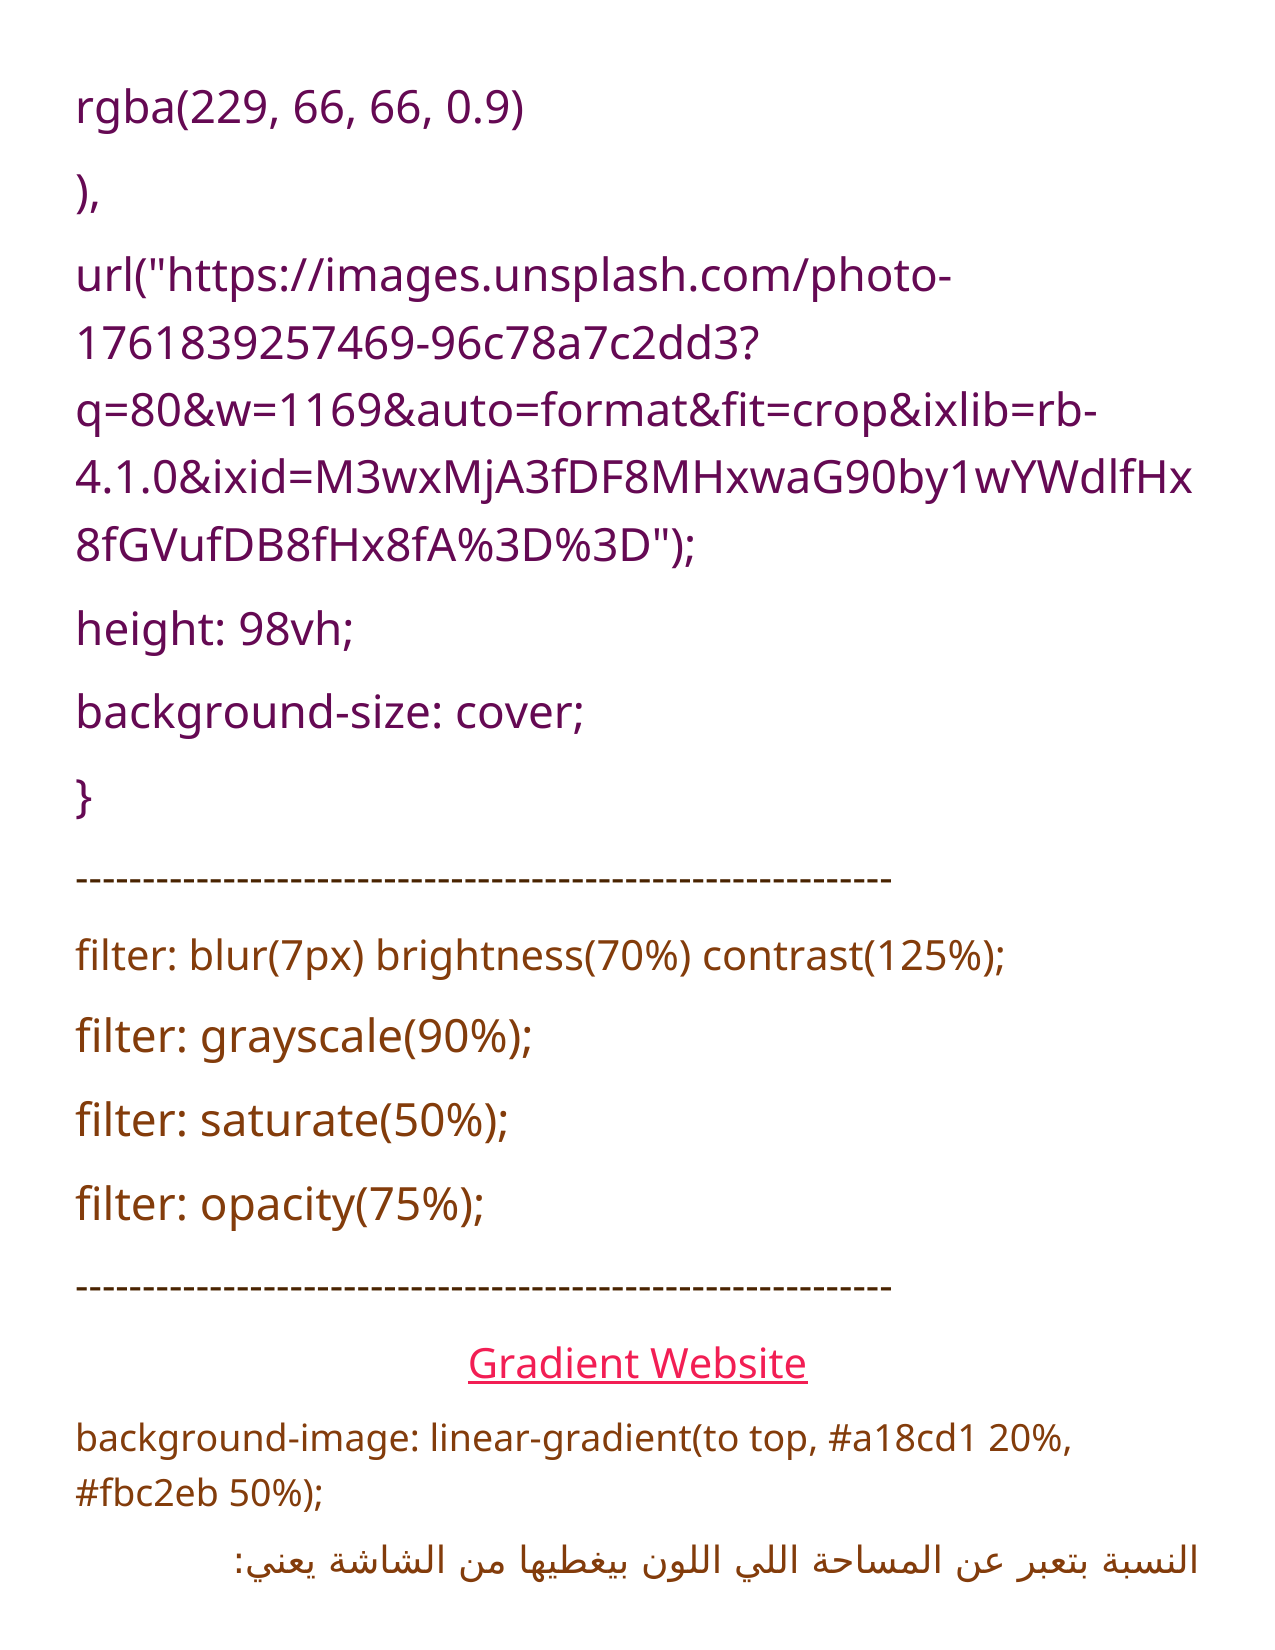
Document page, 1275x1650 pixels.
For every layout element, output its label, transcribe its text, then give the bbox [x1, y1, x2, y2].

text النسبة بتعبر عن المساحة اللي اللون بيغطيها من الشاشة يعني: [75, 1538, 1200, 1582]
text background-size: cover; [75, 680, 1200, 742]
text filter: blur(7px) brightness(70%) contrast(125%); [75, 926, 1200, 983]
text height: 98vh; [75, 596, 1200, 658]
text ------------------------------------------------------------- [75, 1256, 1200, 1312]
text ------------------------------------------------------------- [75, 848, 1200, 905]
text background-image: linear-gradient(to top, #a18cd1 20%, #fbc2eb 50%); [75, 1411, 1200, 1518]
text rgba(229, 66, 66, 0.9) [75, 75, 1200, 137]
text ), [75, 159, 1200, 221]
text Gradient Website [75, 1333, 1200, 1390]
text filter: grayscale(90%); [75, 1004, 1200, 1066]
text filter: opacity(75%); [75, 1172, 1200, 1234]
text filter: saturate(50%); [75, 1088, 1200, 1150]
text url("https://images.unsplash.com/photo-1761839257469-96c78a7c2dd3?q=80&w=1169&auto=format&fit=crop&ixlib=rb-4.1.0&ixid=M3wxMjA3fDF8MHxwaG90by1wYWdlfHx8fGVufDB8fHx8fA%3D%3D"); [75, 243, 1200, 574]
text } [75, 764, 1200, 826]
